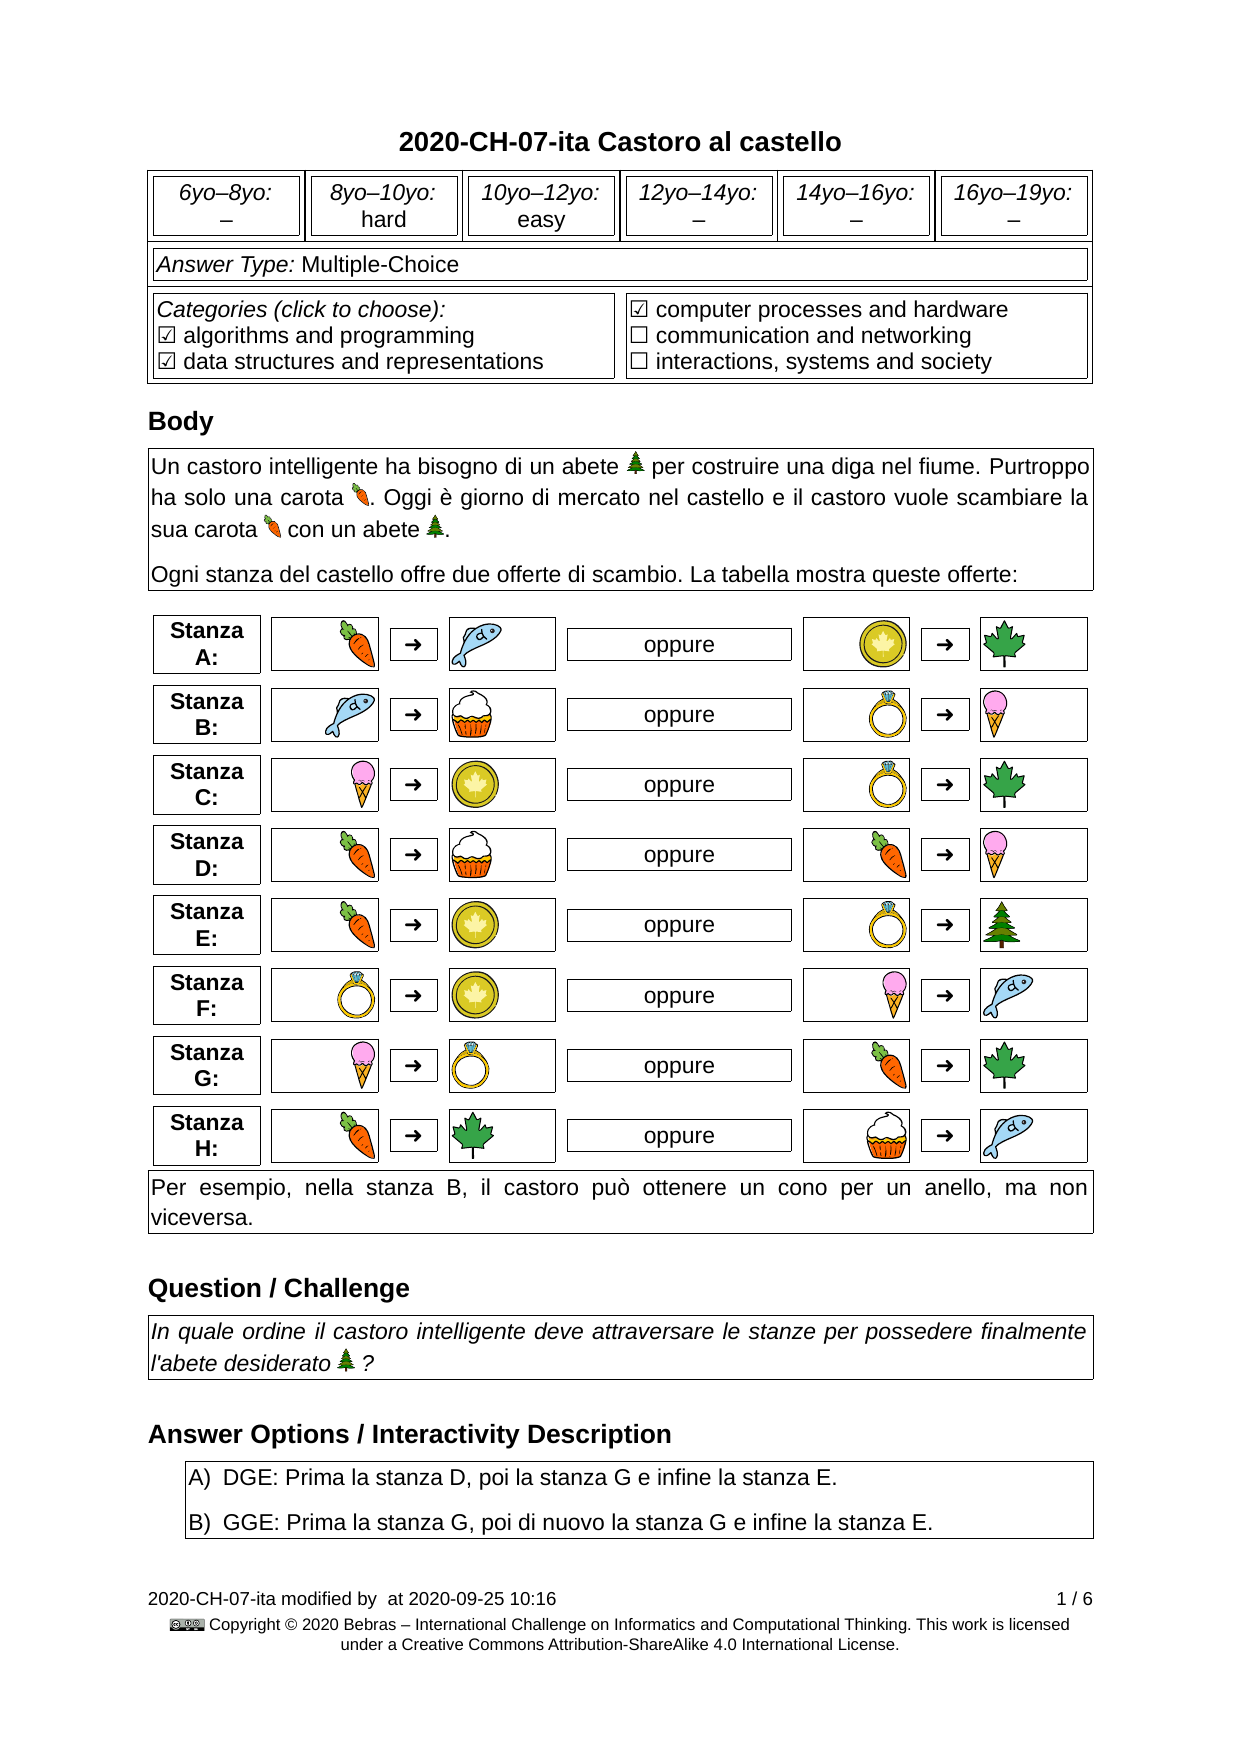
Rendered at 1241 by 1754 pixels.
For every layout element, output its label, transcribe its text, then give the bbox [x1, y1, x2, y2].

table_cell [443, 679, 561, 749]
table_cell [797, 890, 915, 960]
table_cell oppure [561, 1100, 797, 1170]
table_cell ➜ [384, 819, 443, 889]
subtitle Body [148, 405, 1093, 436]
table_cell Stanza E: [148, 890, 266, 960]
table_cell ➜ [915, 890, 974, 960]
table_cell ➜ [915, 1030, 974, 1100]
table_header 6yo–8yo: – [148, 171, 304, 241]
table_cell ☑ computer processes and hardware ☐ communication and networking ☐ interactions, systems and society [620, 287, 1092, 383]
table_cell [443, 960, 561, 1030]
table_cell [797, 749, 915, 819]
table_cell oppure [561, 679, 797, 749]
subtitle Answer Options / Interactivity Description [148, 1418, 1093, 1449]
table_cell [443, 749, 561, 819]
table_cell oppure [561, 819, 797, 889]
table_cell ➜ [915, 679, 974, 749]
table_cell ➜ [384, 679, 443, 749]
table_header Stanza A: [148, 609, 266, 679]
table_header ➜ [384, 609, 443, 679]
table_header [266, 609, 384, 679]
list DGE: Prima la stanza D, poi la stanza G e infine la stanza E. [186, 1462, 1093, 1491]
table_header 14yo–16yo: – [778, 171, 934, 241]
table_cell Categories (click to choose): ☑ algorithms and programming ☑ data structures and representations [148, 287, 620, 383]
table_cell Answer Type: Multiple-Choice [148, 242, 1092, 286]
table_cell oppure [561, 749, 797, 819]
table_cell [797, 960, 915, 1030]
table_cell [797, 1100, 915, 1170]
table_cell [797, 819, 915, 889]
table_cell ➜ [384, 890, 443, 960]
table_cell [797, 1030, 915, 1100]
table_cell ➜ [384, 1100, 443, 1170]
text Un castoro intelligente ha bisogno di un abete per costruire una diga nel fiume. Purtroppo ha solo una carota . Oggi è giorno di mercato nel castello e il castoro vuole scambiare la sua carota con un abete . [149, 449, 1093, 542]
table_header [797, 609, 915, 679]
table_cell [974, 1100, 1093, 1170]
table_cell oppure [561, 890, 797, 960]
table_cell ➜ [915, 960, 974, 1030]
table_cell [266, 1100, 384, 1170]
table_cell [266, 749, 384, 819]
table_cell Stanza G: [148, 1030, 266, 1100]
table_cell ➜ [915, 819, 974, 889]
text In quale ordine il castoro intelligente deve attraversare le stanze per possedere finalmente l'abete desiderato ? [149, 1316, 1093, 1379]
table_cell [266, 679, 384, 749]
table_cell [974, 819, 1093, 889]
table_cell [974, 1030, 1093, 1100]
text Ogni stanza del castello offre due offerte di scambio. La tabella mostra queste offerte: [149, 558, 1093, 590]
table_cell [266, 819, 384, 889]
table_cell Stanza D: [148, 819, 266, 889]
table_header 16yo–19yo: – [936, 171, 1092, 241]
text Per esempio, nella stanza B, il castoro può ottenere un cono per un anello, ma non viceversa. [149, 1171, 1093, 1233]
table_cell oppure [561, 960, 797, 1030]
table_header oppure [561, 609, 797, 679]
table_cell [974, 679, 1093, 749]
table_cell ➜ [384, 749, 443, 819]
table_header [443, 609, 561, 679]
subtitle 2020-CH-07-ita Castoro al castello [148, 125, 1093, 157]
table_cell [974, 960, 1093, 1030]
table_cell [266, 960, 384, 1030]
list GGE: Prima la stanza G, poi di nuovo la stanza G e infine la stanza E. [186, 1506, 1093, 1538]
table_cell [974, 890, 1093, 960]
table_header 12yo–14yo: – [621, 171, 777, 241]
table_header 10yo–12yo: easy [463, 171, 619, 241]
table_cell [266, 1030, 384, 1100]
table_cell Stanza C: [148, 749, 266, 819]
table_cell ➜ [384, 1030, 443, 1100]
table_header ➜ [915, 609, 974, 679]
subtitle Question / Challenge [148, 1272, 1093, 1303]
table_cell Stanza F: [148, 960, 266, 1030]
table_cell Stanza H: [148, 1100, 266, 1170]
table_cell oppure [561, 1030, 797, 1100]
table_cell ➜ [915, 1100, 974, 1170]
table_cell [797, 679, 915, 749]
table_cell [443, 819, 561, 889]
table_cell ➜ [915, 749, 974, 819]
table_header [974, 609, 1093, 679]
table_cell [443, 1100, 561, 1170]
table_cell [974, 749, 1093, 819]
table_header 8yo–10yo: hard [306, 171, 462, 241]
table_cell [443, 890, 561, 960]
table_cell Stanza B: [148, 679, 266, 749]
table_cell ➜ [384, 960, 443, 1030]
table_cell [266, 890, 384, 960]
table_cell [443, 1030, 561, 1100]
